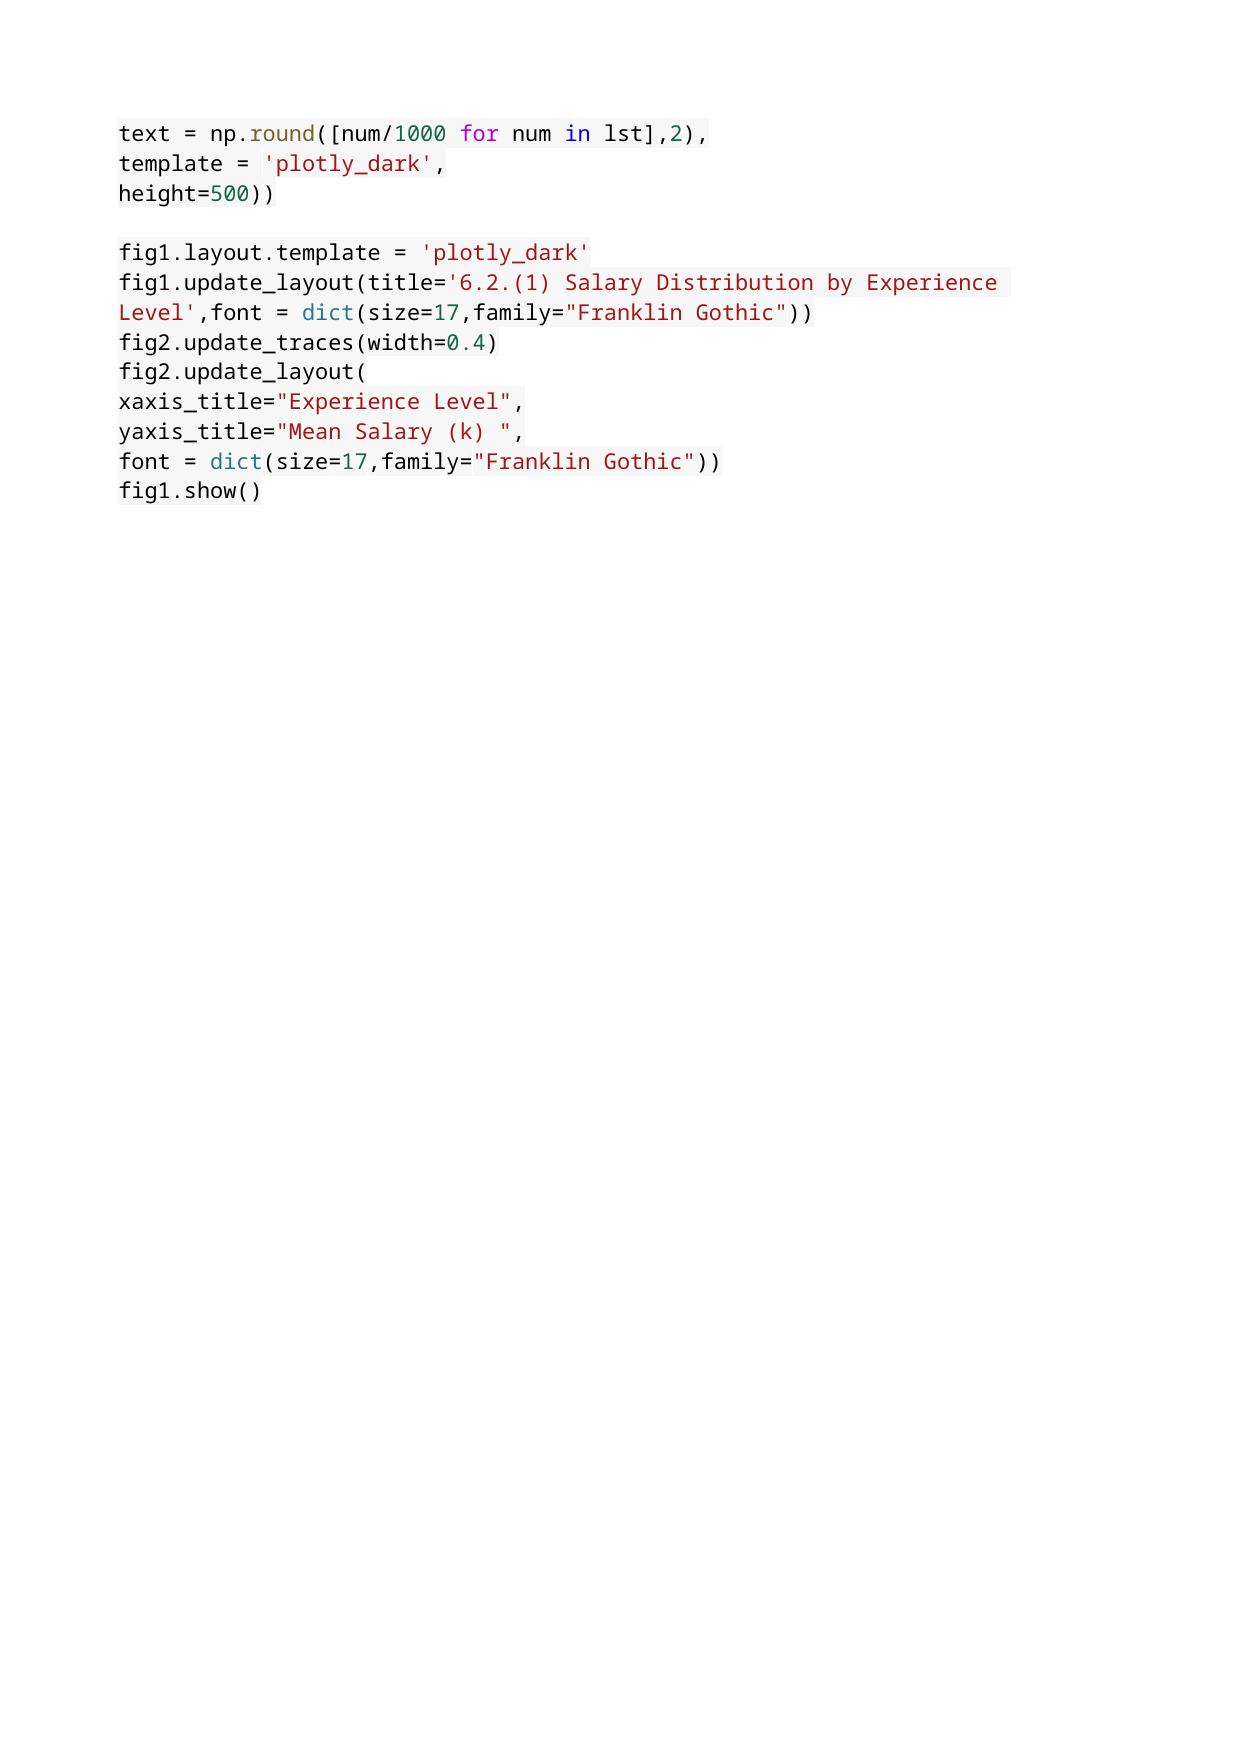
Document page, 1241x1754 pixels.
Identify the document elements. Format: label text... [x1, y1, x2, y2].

text text = np.round([num/1000 for num in lst],2), [118, 118, 1122, 148]
text font = dict(size=17,family="Franklin Gothic")) [118, 446, 1122, 476]
text xaxis_title="Experience Level", [118, 386, 1122, 416]
text fig2.update_traces(width=0.4) [118, 327, 1122, 356]
text template = 'plotly_dark', [118, 148, 1122, 178]
text fig2.update_layout( [118, 356, 1122, 386]
text height=500)) [118, 178, 1122, 207]
text fig1.show() [118, 476, 1122, 505]
text fig1.layout.template = 'plotly_dark' [118, 237, 1122, 267]
text yaxis_title="Mean Salary (k) ", [118, 416, 1122, 446]
text fig1.update_layout(title='6.2.(1) Salary Distribution by Experience Level',font = dict(size=17,family="Franklin Gothic")) [118, 267, 1122, 327]
